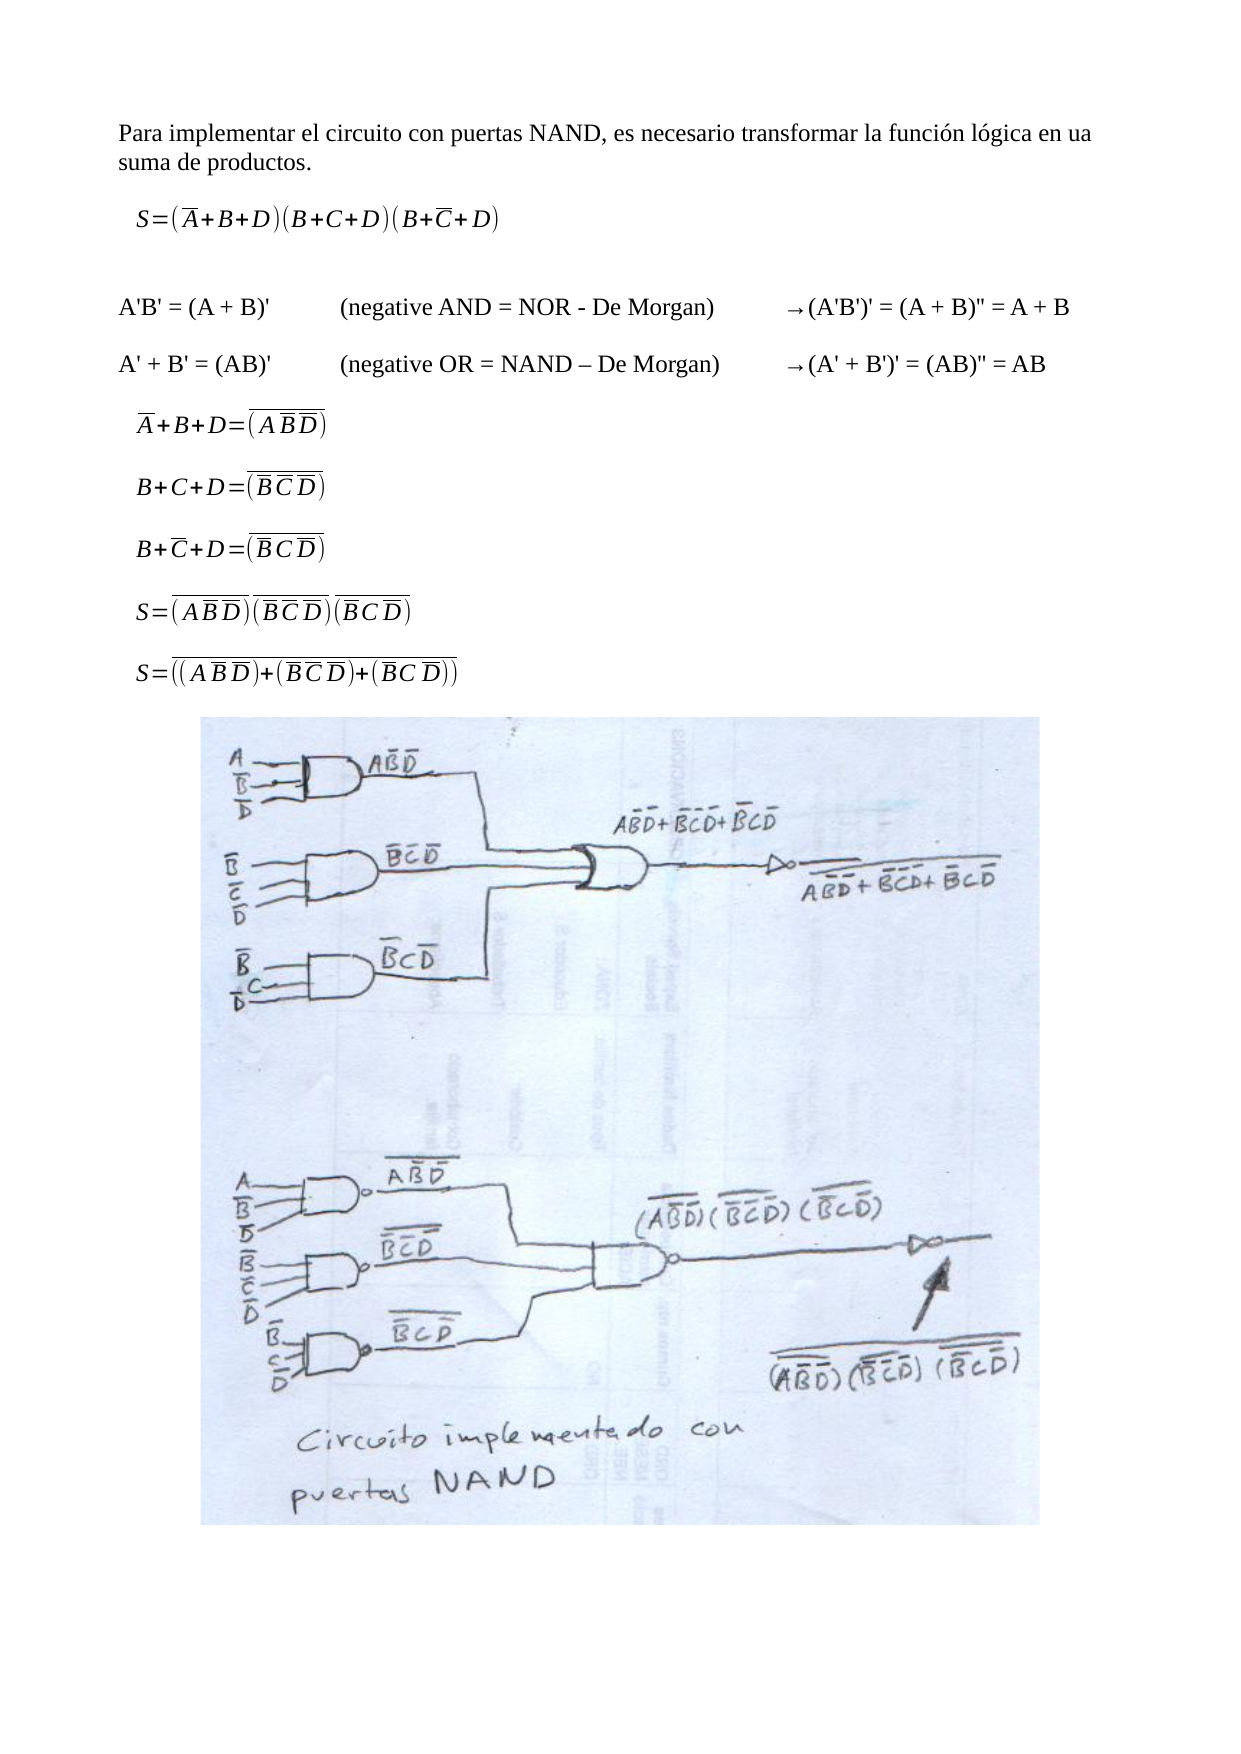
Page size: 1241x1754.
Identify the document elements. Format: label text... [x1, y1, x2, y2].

text A'B' = (A + B)' (negative AND = NOR - De Morgan) →(A'B')' = (A + B)'' = A + B [118, 292, 1122, 321]
text Para implementar el circuito con puertas NAND, es necesario transformar la función lógica en ua suma de productos. [118, 118, 1122, 176]
picture [200, 717, 1040, 1525]
text A' + B' = (AB)' (negative OR = NAND – De Morgan) →(A' + B')' = (AB)'' = AB [118, 349, 1122, 378]
